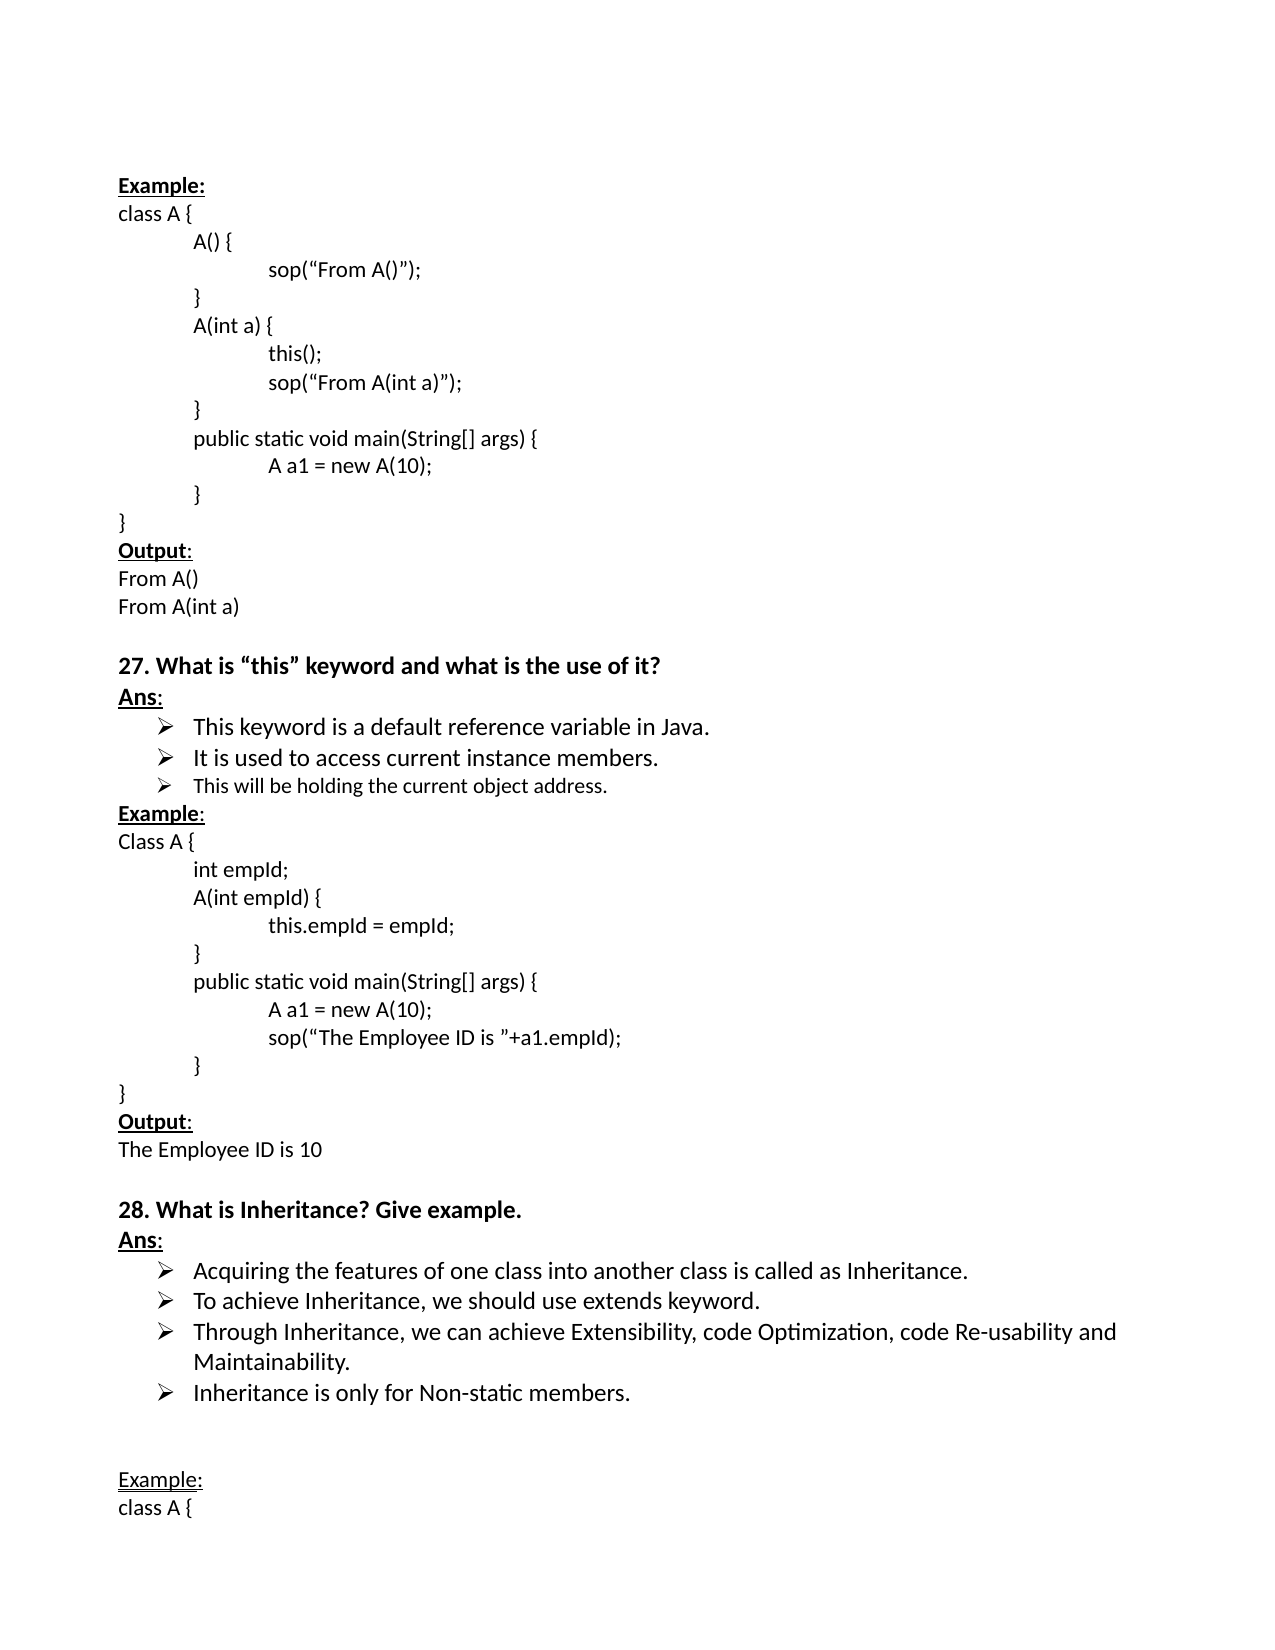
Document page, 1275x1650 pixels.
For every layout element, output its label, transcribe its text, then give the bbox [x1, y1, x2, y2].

text Example: [118, 799, 1157, 827]
text } [118, 508, 1157, 536]
text } [118, 1079, 1157, 1107]
text 27. What is “this” keyword and what is the use of it? [118, 650, 1157, 681]
text 28. What is Inheritance? Give example. [118, 1194, 1157, 1224]
text The Employee ID is 10 [118, 1135, 1157, 1163]
text class A { [118, 1493, 1157, 1521]
text sop(“The Employee ID is ”+a1.empId); [118, 1023, 1157, 1051]
text } [118, 396, 1157, 424]
text } [118, 480, 1157, 508]
text class A { [118, 199, 1157, 227]
text public static void main(String[] args) { [118, 967, 1157, 995]
text A a1 = new A(10); [118, 995, 1157, 1023]
text int empId; [118, 855, 1157, 883]
list It is used to access current instance members. [156, 742, 1157, 772]
text A(int empId) { [118, 883, 1157, 911]
text Ans: [118, 1224, 1157, 1255]
text Ans: [118, 681, 1157, 711]
text } [118, 939, 1157, 967]
text sop(“From A(int a)”); [118, 368, 1157, 396]
text From A() [118, 564, 1157, 592]
text Example: [118, 1465, 1157, 1493]
list Through Inheritance, we can achieve Extensibility, code Optimization, code Re-usability and Maintainability. [156, 1316, 1157, 1377]
text this(); [118, 339, 1157, 368]
text sop(“From A()”); [118, 256, 1157, 283]
text public static void main(String[] args) { [118, 424, 1157, 452]
text Class A { [118, 827, 1157, 855]
list Acquiring the features of one class into another class is called as Inheritance. [156, 1255, 1157, 1285]
text A a1 = new A(10); [118, 452, 1157, 480]
list Inheritance is only for Non-static members. [156, 1377, 1157, 1407]
text } [118, 1051, 1157, 1079]
text From A(int a) [118, 592, 1157, 620]
text Output: [118, 1107, 1157, 1135]
list This keyword is a default reference variable in Java. [156, 711, 1157, 742]
text A(int a) { [118, 312, 1157, 339]
list To achieve Inheritance, we should use extends keyword. [156, 1285, 1157, 1316]
text this.empId = empId; [118, 911, 1157, 939]
text } [118, 283, 1157, 312]
text Example: [118, 171, 1157, 199]
text A() { [118, 227, 1157, 256]
text Output: [118, 536, 1157, 564]
list This will be holding the current object address. [156, 772, 1157, 799]
